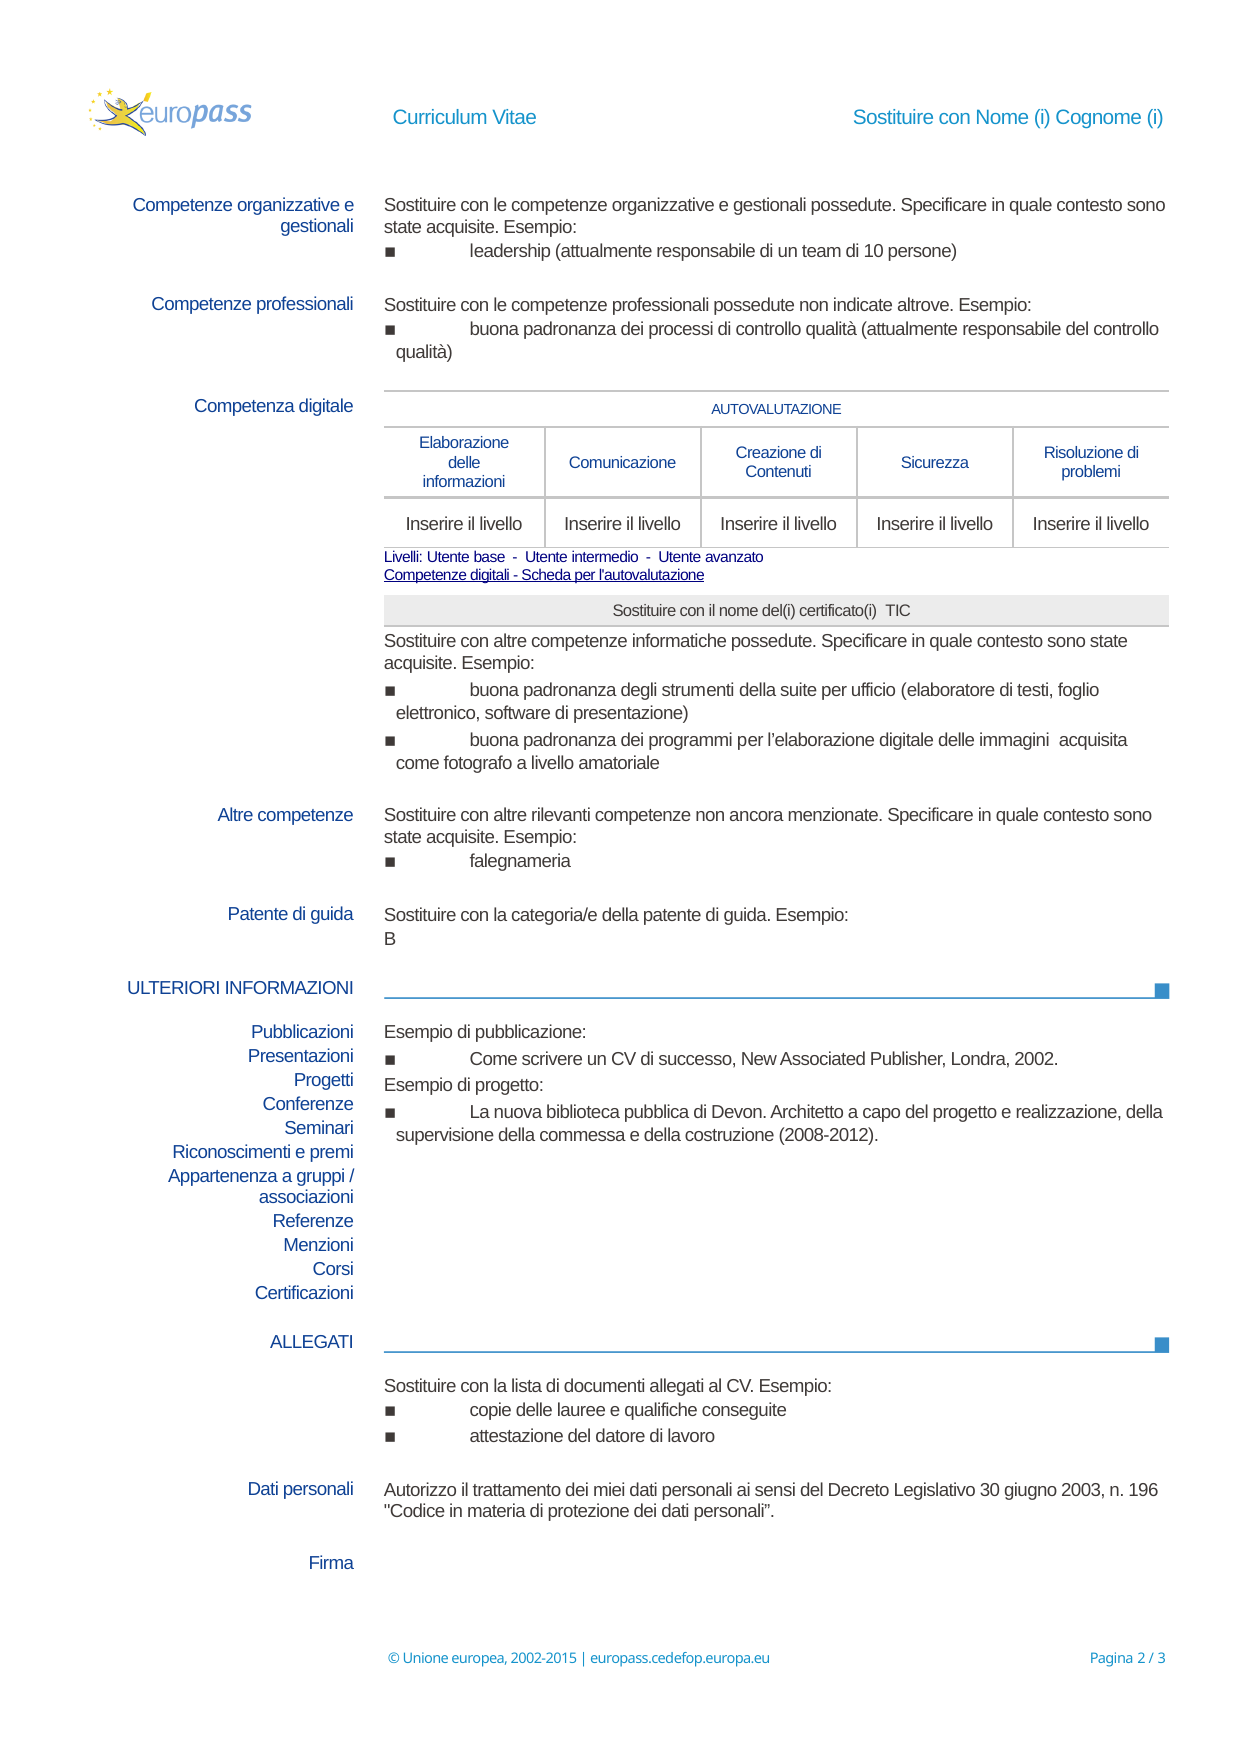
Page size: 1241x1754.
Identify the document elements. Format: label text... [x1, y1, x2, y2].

picture [88, 88, 252, 136]
table_header Firma [89, 1550, 384, 1574]
table_cell Creazione di Contenuti [702, 428, 856, 496]
table_cell [89, 595, 384, 625]
table_header Competenza digitale [89, 390, 384, 496]
table_header Sostituire con la categoria/e della patente di guida. Esempio: B [384, 901, 1169, 949]
table_cell [89, 547, 384, 595]
table_header Competenze organizzative e gestionali [89, 191, 384, 263]
table_cell Inserire il livello [384, 499, 544, 547]
table_cell Risoluzione di problemi [1014, 428, 1169, 496]
table_cell [89, 625, 384, 773]
table_header ALLEGATI [89, 1331, 384, 1352]
table_cell Sostituire con il nome del(i) certificato(i) TIC [384, 595, 1169, 625]
table_header Dati personali [89, 1476, 384, 1522]
picture [383, 1337, 1170, 1353]
table_cell Inserire il livello [702, 499, 856, 547]
table_header ULTERIORI INFORMAZIONI [89, 977, 384, 998]
picture [384, 983, 1170, 999]
table_cell Sostituire con altre competenze informatiche possedute. Specificare in quale contesto sono state acquisite. Esempio: buona padronanza degli strumenti della suite per ufficio (elaboratore di testi, foglio elettronico, software di presentazione) buona padronanza dei programmi per l’elaborazione digitale delle immagini acquisita come fotografo a livello amatoriale [384, 627, 1169, 773]
table_header Altre competenze [89, 801, 384, 873]
table_header [89, 1372, 384, 1448]
table_header [384, 1550, 1169, 1574]
table_header [384, 1331, 1169, 1337]
table_cell Inserire il livello [858, 499, 1012, 547]
table_header Esempio di pubblicazione: Come scrivere un CV di successo, New Associated Publisher, Londra, 2002. Esempio di progetto: La nuova biblioteca pubblica di Devon. Architetto a capo del progetto e realizzazione, della supervisione della commessa e della costruzione (2008-2012). [384, 1018, 1169, 1303]
table_header Patente di guida [89, 901, 384, 949]
table_header AUTOVALUTAZIONE [384, 392, 1169, 426]
table_header Pubblicazioni Presentazioni Progetti Conferenze Seminari Riconoscimenti e premi Appartenenza a gruppi / associazioni Referenze Menzioni Corsi Certificazioni [89, 1018, 384, 1303]
table_header Competenze professionali [89, 291, 384, 362]
table_header [384, 977, 1169, 983]
table_header Sostituire con le competenze organizzative e gestionali possedute. Specificare in quale contesto sono state acquisite. Esempio: leadership (attualmente responsabile di un team di 10 persone) [384, 191, 1169, 263]
table_header Autorizzo il trattamento dei miei dati personali ai sensi del Decreto Legislativo 30 giugno 2003, n. 196 "Codice in materia di protezione dei dati personali”. [384, 1476, 1169, 1522]
table_cell [89, 496, 384, 547]
table_cell Inserire il livello [546, 499, 700, 547]
table_cell Elaborazione delle informazioni [384, 428, 544, 496]
table_cell Sicurezza [858, 428, 1012, 496]
table_header Sostituire con la lista di documenti allegati al CV. Esempio: copie delle lauree e qualifiche conseguite attestazione del datore di lavoro [384, 1372, 1169, 1448]
table_cell Inserire il livello [1014, 499, 1169, 547]
table_header Sostituire con le competenze professionali possedute non indicate altrove. Esempio: buona padronanza dei processi di controllo qualità (attualmente responsabile del controllo qualità) [384, 291, 1169, 362]
table_cell Comunicazione [546, 428, 700, 496]
table_cell Livelli: Utente base - Utente intermedio - Utente avanzato Competenze digitali - Scheda per l'autovalutazione [384, 548, 1169, 595]
table_header Sostituire con altre rilevanti competenze non ancora menzionate. Specificare in quale contesto sono state acquisite. Esempio: falegnameria [384, 801, 1169, 873]
